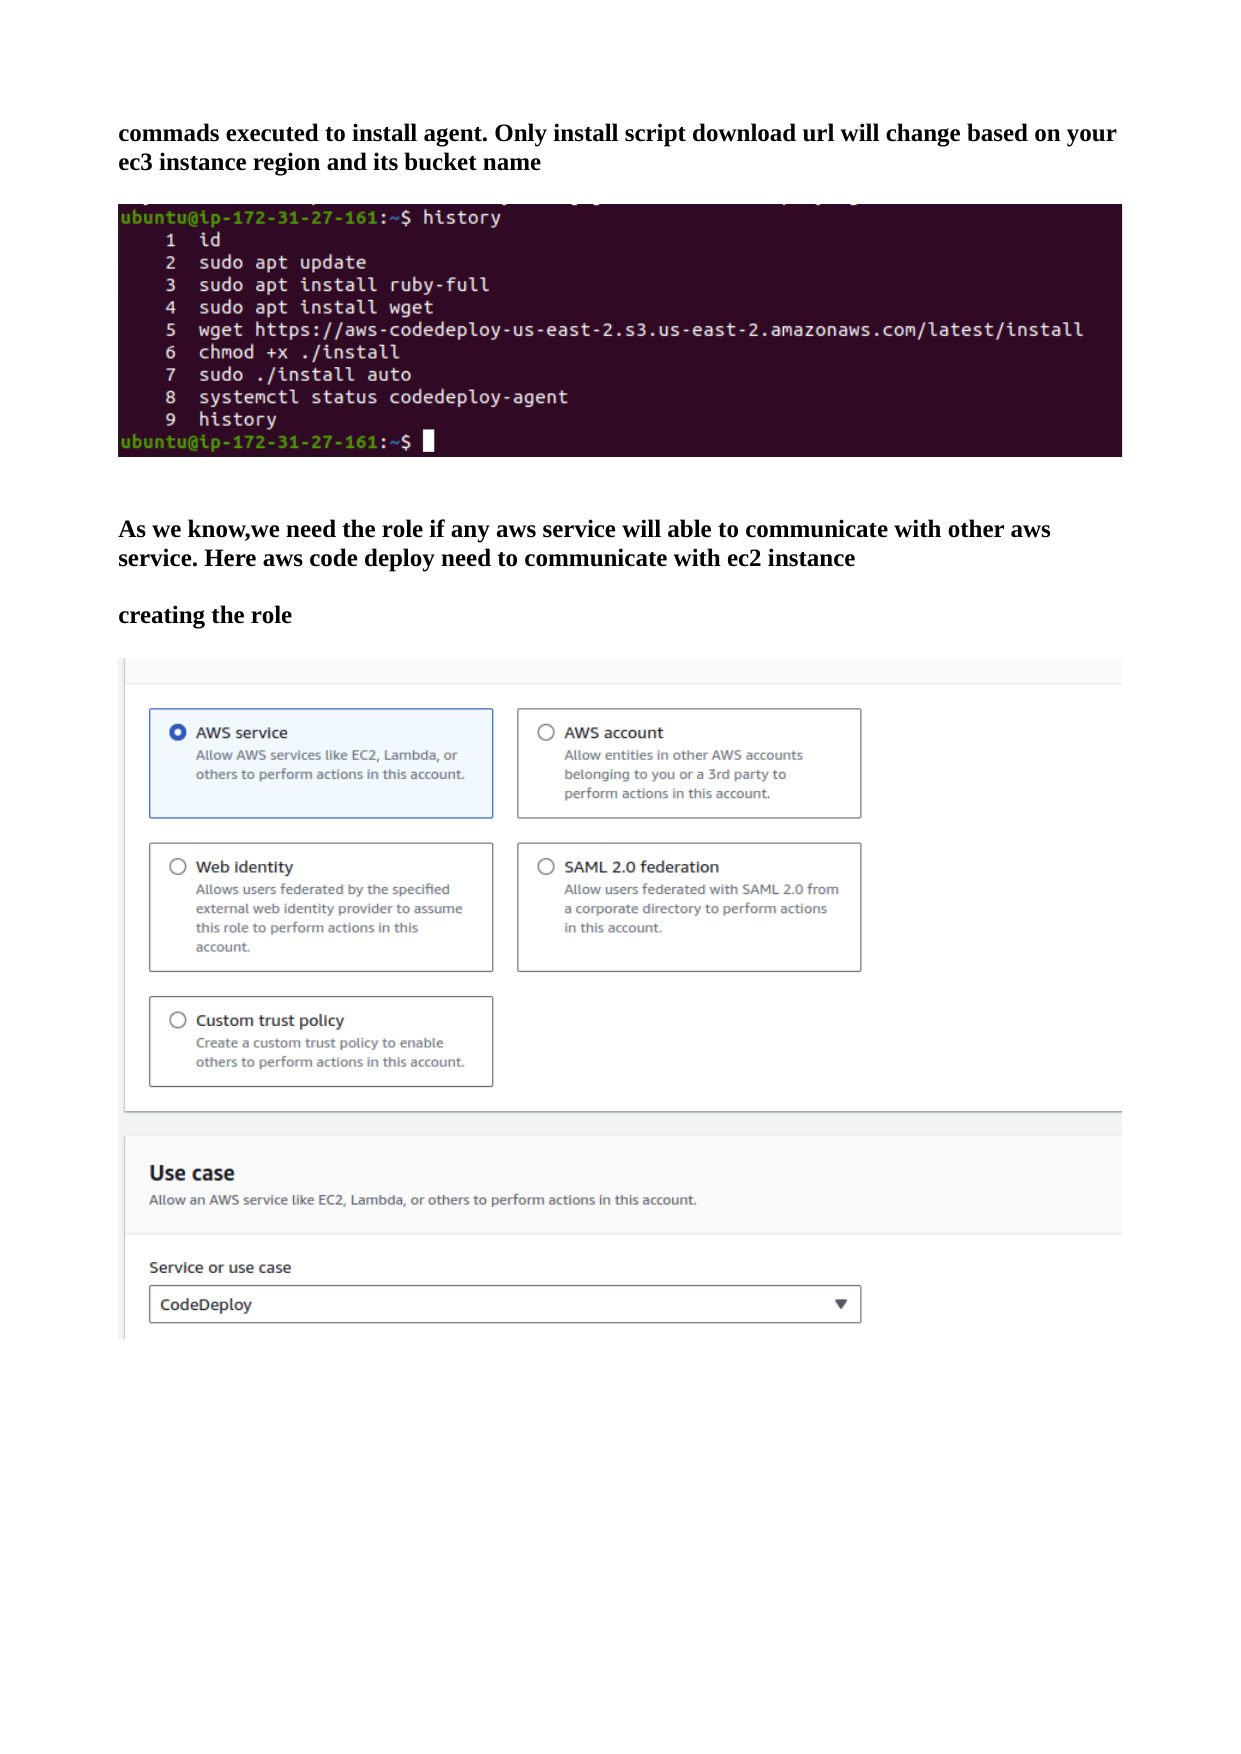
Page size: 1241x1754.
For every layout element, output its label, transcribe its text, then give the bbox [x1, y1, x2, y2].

text As we know,we need the role if any aws service will able to communicate with other aws service. Here aws code deploy need to communicate with ec2 instance [118, 514, 1122, 572]
text commads executed to install agent. Only install script download url will change based on your ec3 instance region and its bucket name [118, 118, 1122, 176]
picture [118, 658, 1123, 1339]
text creating the role [118, 601, 1122, 629]
picture [118, 204, 1123, 457]
